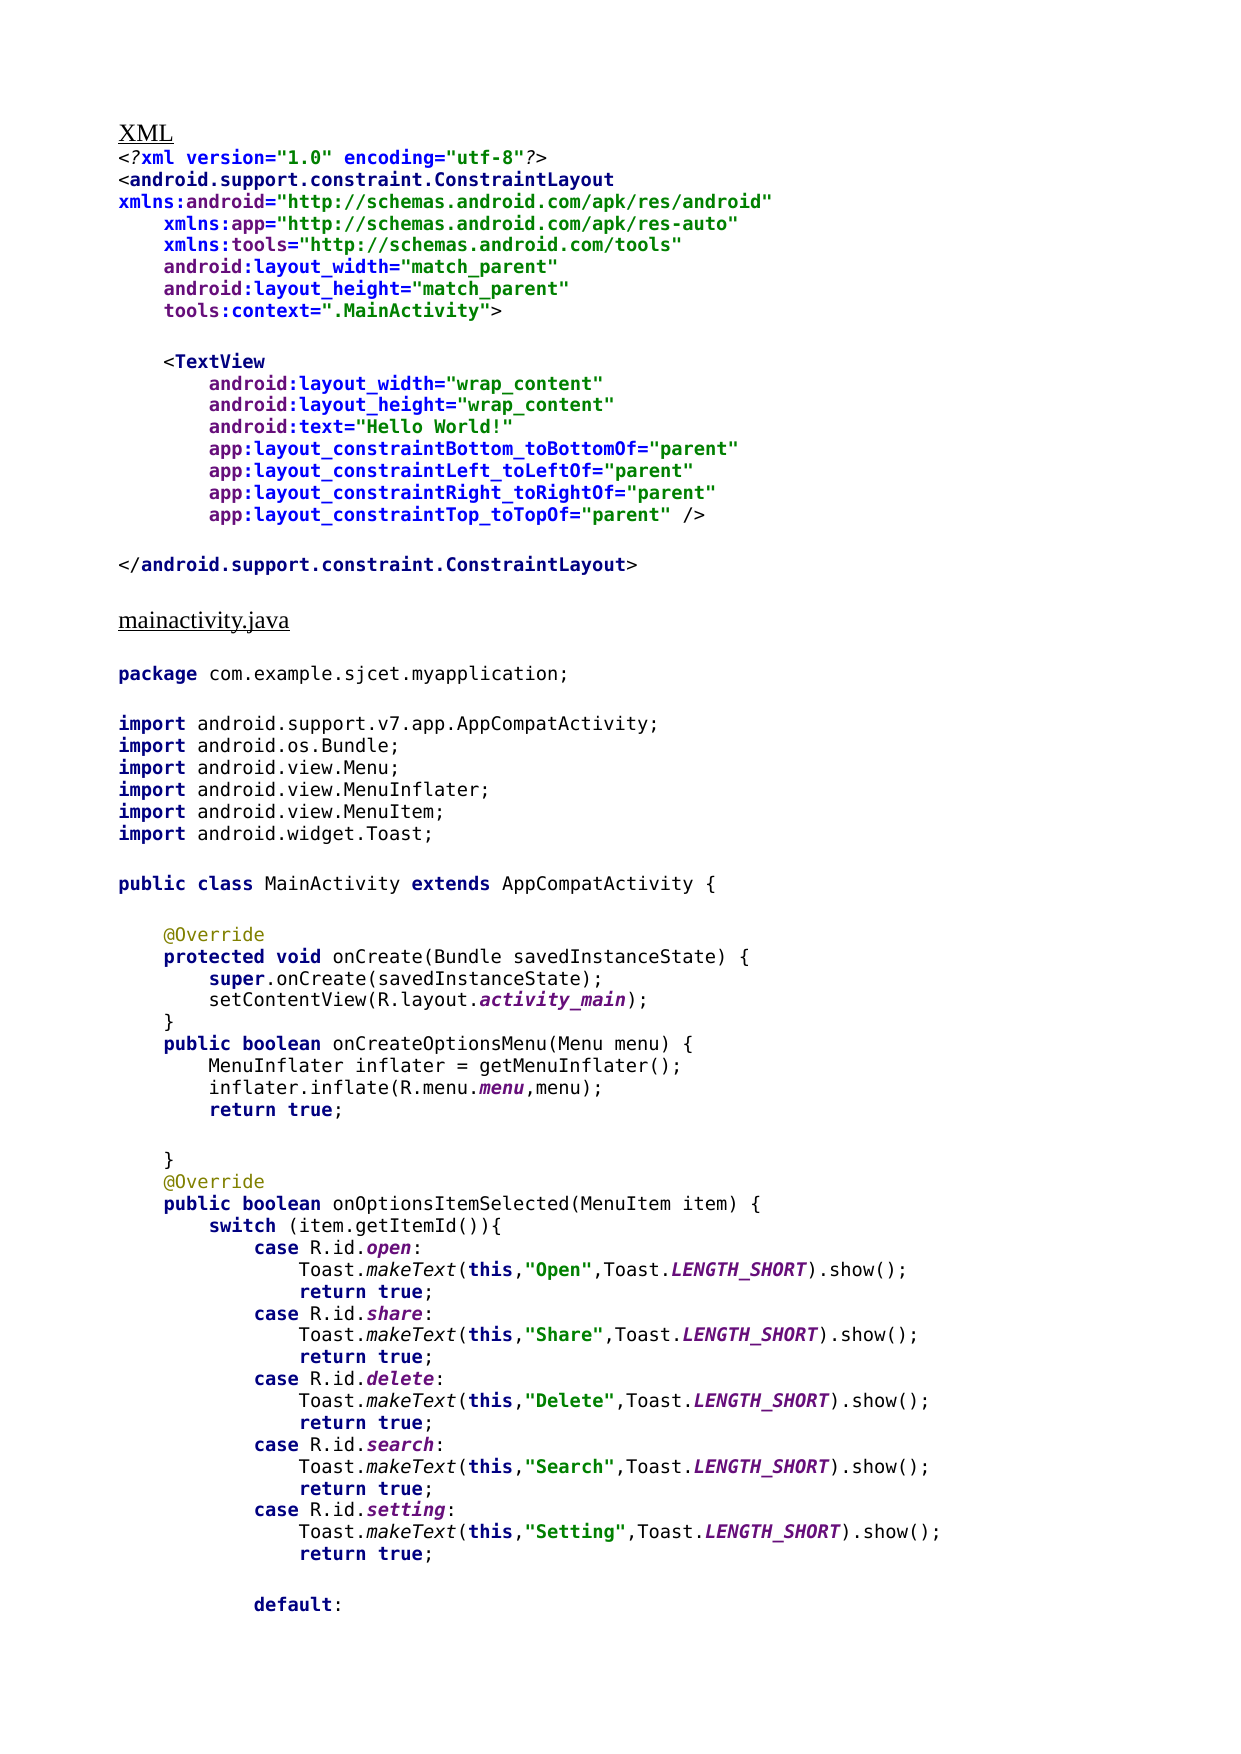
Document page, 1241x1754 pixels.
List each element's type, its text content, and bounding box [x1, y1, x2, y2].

text package com.example.sjcet.myapplication; import android.support.v7.app.AppCompatActivity; import android.os.Bundle; import android.view.Menu; import android.view.MenuInflater; import android.view.MenuItem; import android.widget.Toast; public class MainActivity extends AppCompatActivity { @Override protected void onCreate(Bundle savedInstanceState) { super.onCreate(savedInstanceState); setContentView(R.layout.activity_main); } public boolean onCreateOptionsMenu(Menu menu) { MenuInflater inflater = getMenuInflater(); inflater.inflate(R.menu.menu,menu); return true; } @Override public boolean onOptionsItemSelected(MenuItem item) { switch (item.getItemId()){ case R.id.open: Toast.makeText(this,"Open",Toast.LENGTH_SHORT).show(); return true; case R.id.share: Toast.makeText(this,"Share",Toast.LENGTH_SHORT).show(); return true; case R.id.delete: Toast.makeText(this,"Delete",Toast.LENGTH_SHORT).show(); return true; case R.id.search: Toast.makeText(this,"Search",Toast.LENGTH_SHORT).show(); return true; case R.id.setting: Toast.makeText(this,"Setting",Toast.LENGTH_SHORT).show(); return true; default: [118, 662, 1122, 1616]
text <?xml version="1.0" encoding="utf-8"?> <android.support.constraint.ConstraintLayout xmlns:android="http://schemas.android.com/apk/res/android" xmlns:app="http://schemas.android.com/apk/res-auto" xmlns:tools="http://schemas.android.com/tools" android:layout_width="match_parent" android:layout_height="match_parent" tools:context=".MainActivity"> <TextView android:layout_width="wrap_content" android:layout_height="wrap_content" android:text="Hello World!" app:layout_constraintBottom_toBottomOf="parent" app:layout_constraintLeft_toLeftOf="parent" app:layout_constraintRight_toRightOf="parent" app:layout_constraintTop_toTopOf="parent" /> </android.support.constraint.ConstraintLayout> [118, 147, 1122, 576]
text XML [118, 118, 1122, 147]
text mainactivity.java [118, 605, 1122, 634]
